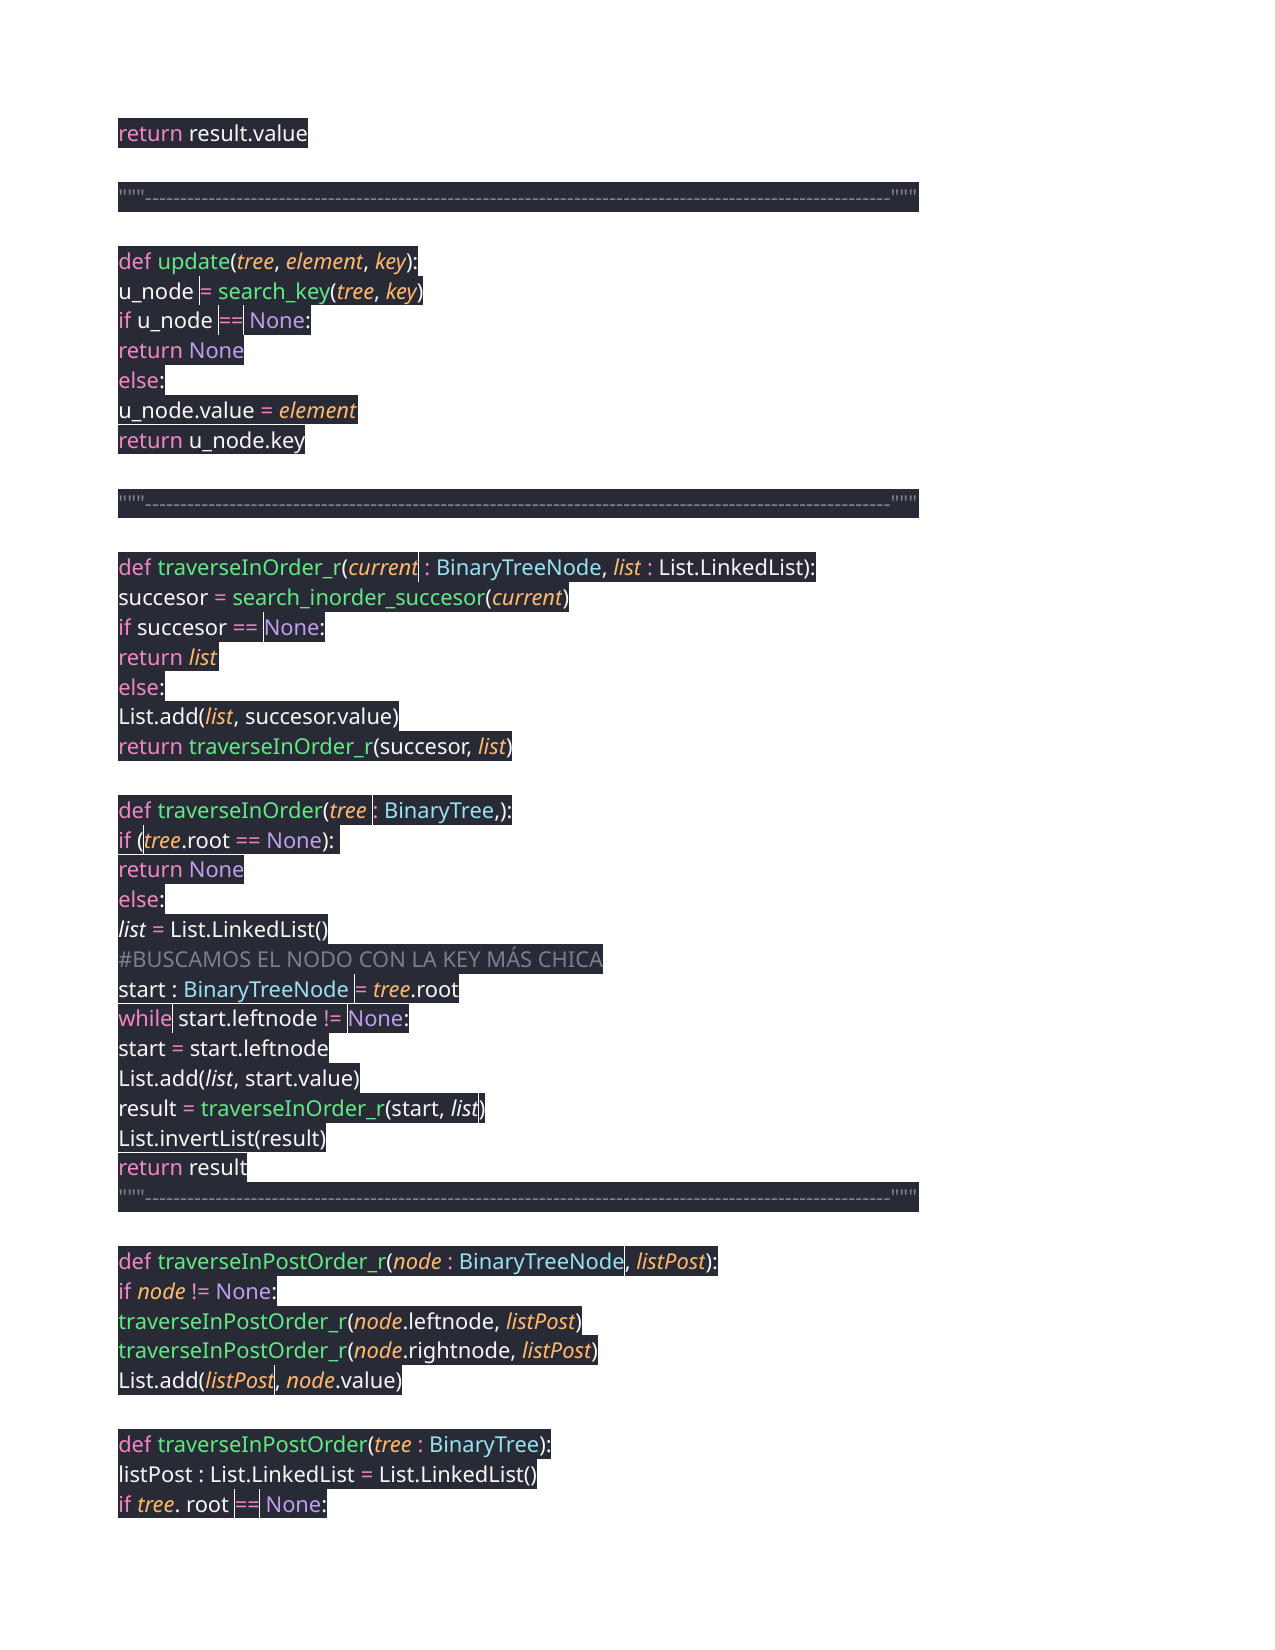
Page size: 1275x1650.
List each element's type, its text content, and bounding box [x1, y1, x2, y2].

text def traverseInOrder(tree : BinaryTree,): [118, 795, 1157, 825]
text else: [118, 884, 1157, 914]
text traverseInPostOrder_r(node.rightnode, listPost) [118, 1335, 1157, 1365]
text List.add(list, start.value) [118, 1063, 1157, 1093]
text list = List.LinkedList() [118, 914, 1157, 944]
text return list [118, 642, 1157, 671]
text while start.leftnode != None: [118, 1003, 1157, 1033]
text def traverseInPostOrder_r(node : BinaryTreeNode, listPost): [118, 1246, 1157, 1276]
text if (tree.root == None): [118, 825, 1157, 854]
text if u_node == None: [118, 305, 1157, 335]
text start = start.leftnode [118, 1033, 1157, 1063]
text #BUSCAMOS EL NODO CON LA KEY MÁS CHICA [118, 944, 1157, 974]
text List.invertList(result) [118, 1123, 1157, 1152]
text u_node.value = element [118, 395, 1157, 424]
text if node != None: [118, 1276, 1157, 1306]
text List.add(list, succesor.value) [118, 701, 1157, 731]
text result = traverseInOrder_r(start, list) [118, 1093, 1157, 1123]
text return u_node.key [118, 424, 1157, 454]
text if tree. root == None: [118, 1489, 1157, 1518]
text if succesor == None: [118, 612, 1157, 642]
text return result [118, 1152, 1157, 1182]
text start : BinaryTreeNode = tree.root [118, 974, 1157, 1003]
text succesor = search_inorder_succesor(current) [118, 582, 1157, 612]
text """----------------------------------------------------------------------------------------------------------""" [118, 1182, 1157, 1212]
text List.add(listPost, node.value) [118, 1365, 1157, 1395]
text listPost : List.LinkedList = List.LinkedList() [118, 1459, 1157, 1489]
text return None [118, 854, 1157, 884]
text """----------------------------------------------------------------------------------------------------------""" [118, 182, 1157, 212]
text return None [118, 335, 1157, 365]
text else: [118, 365, 1157, 395]
text else: [118, 671, 1157, 701]
text def traverseInOrder_r(current : BinaryTreeNode, list : List.LinkedList): [118, 552, 1157, 582]
text return traverseInOrder_r(succesor, list) [118, 731, 1157, 761]
text def traverseInPostOrder(tree : BinaryTree): [118, 1429, 1157, 1459]
text u_node = search_key(tree, key) [118, 276, 1157, 305]
text return result.value [118, 118, 1157, 148]
text traverseInPostOrder_r(node.leftnode, listPost) [118, 1306, 1157, 1335]
text def update(tree, element, key): [118, 246, 1157, 276]
text """----------------------------------------------------------------------------------------------------------""" [118, 488, 1157, 518]
